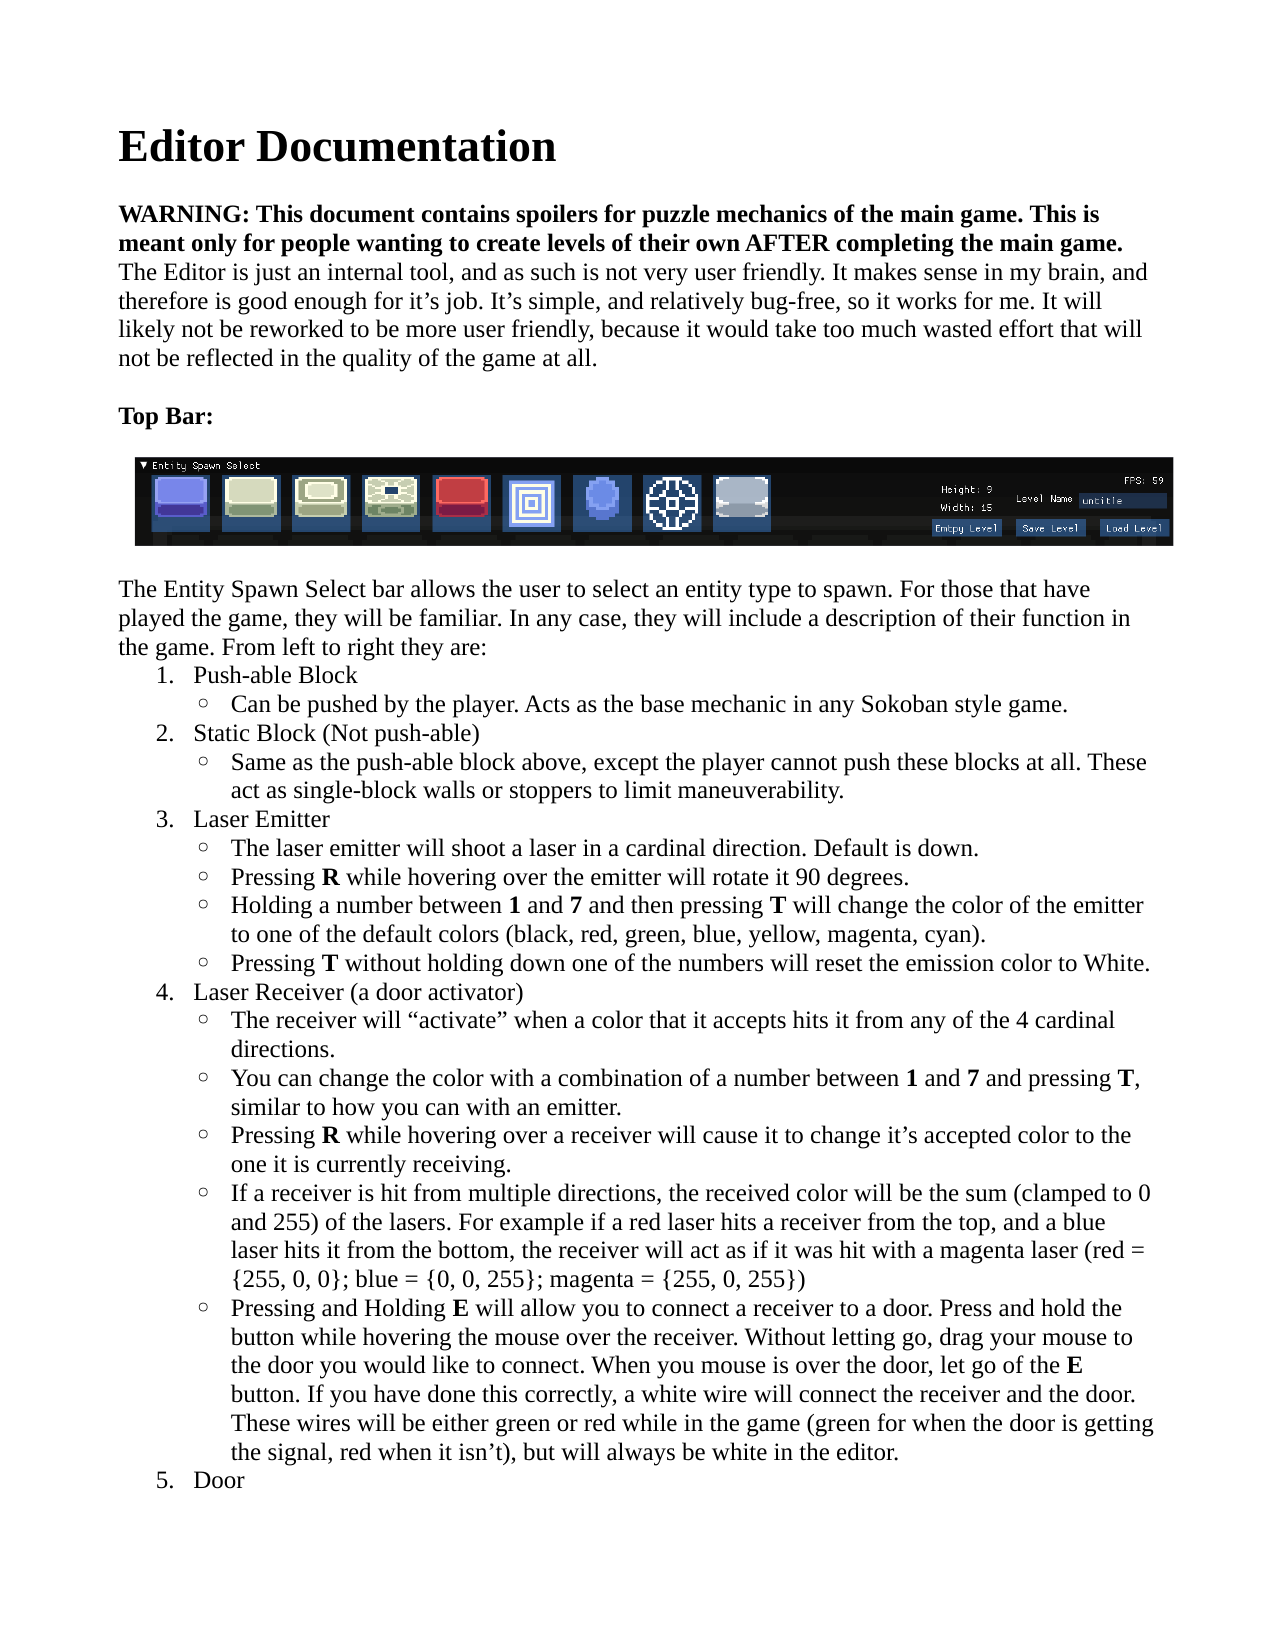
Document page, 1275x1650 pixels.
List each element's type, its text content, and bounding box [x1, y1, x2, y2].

text The Entity Spawn Select bar allows the user to select an entity type to spawn. For those that have played the game, they will be familiar. In any case, they will include a description of their function in the game. From left to right they are: [118, 574, 1157, 660]
list Can be pushed by the player. Acts as the base mechanic in any Sokoban style game. [193, 689, 1157, 718]
list Pressing and Holding E will allow you to connect a receiver to a door. Press and hold the button while hovering the mouse over the receiver. Without letting go, drag your mouse to the door you would like to connect. When you mouse is over the door, let go of the E button. If you have done this correctly, a white wire will connect the receiver and the door. These wires will be either green or red while in the game (green for when the door is getting the signal, red when it isn’t), but will always be white in the editor. [193, 1293, 1157, 1465]
text The Editor is just an internal tool, and as such is not very user friendly. It makes sense in my brain, and therefore is good enough for it’s job. It’s simple, and relatively bug-free, so it works for me. It will likely not be reworked to be more user friendly, because it would take too much wasted effort that will not be reflected in the quality of the game at all. [118, 257, 1157, 372]
list If a receiver is hit from multiple directions, the received color will be the sum (clamped to 0 and 255) of the lasers. For example if a red laser hits a receiver from the top, and a blue laser hits it from the bottom, the receiver will act as if it was hit with a magenta laser (red = {255, 0, 0}; blue = {0, 0, 255}; magenta = {255, 0, 255}) [193, 1178, 1157, 1293]
list Static Block (Not push-able) [156, 718, 1157, 747]
picture [134, 457, 1174, 546]
list Holding a number between 1 and 7 and then pressing T will change the color of the emitter to one of the default colors (black, red, green, blue, yellow, magenta, cyan). [193, 890, 1157, 948]
list The receiver will “activate” when a color that it accepts hits it from any of the 4 cardinal directions. [193, 1005, 1157, 1063]
list Laser Emitter [156, 804, 1157, 833]
list The laser emitter will shoot a laser in a cardinal direction. Default is down. [193, 833, 1157, 862]
text Top Bar: [118, 401, 1157, 429]
list Pressing T without holding down one of the numbers will reset the emission color to White. [193, 948, 1157, 977]
list Same as the push-able block above, except the player cannot push these blocks at all. These act as single-block walls or stoppers to limit maneuverability. [193, 747, 1157, 804]
list You can change the color with a combination of a number between 1 and 7 and pressing T, similar to how you can with an emitter. [193, 1063, 1157, 1120]
list Pressing R while hovering over a receiver will cause it to change it’s accepted color to the one it is currently receiving. [193, 1120, 1157, 1178]
list Door [156, 1465, 1157, 1494]
text WARNING: This document contains spoilers for puzzle mechanics of the main game. This is meant only for people wanting to create levels of their own AFTER completing the main game. [118, 199, 1157, 257]
list Push-able Block [156, 660, 1157, 689]
list Pressing R while hovering over the emitter will rotate it 90 degrees. [193, 862, 1157, 890]
text Editor Documentation [118, 118, 1157, 171]
list Laser Receiver (a door activator) [156, 977, 1157, 1005]
